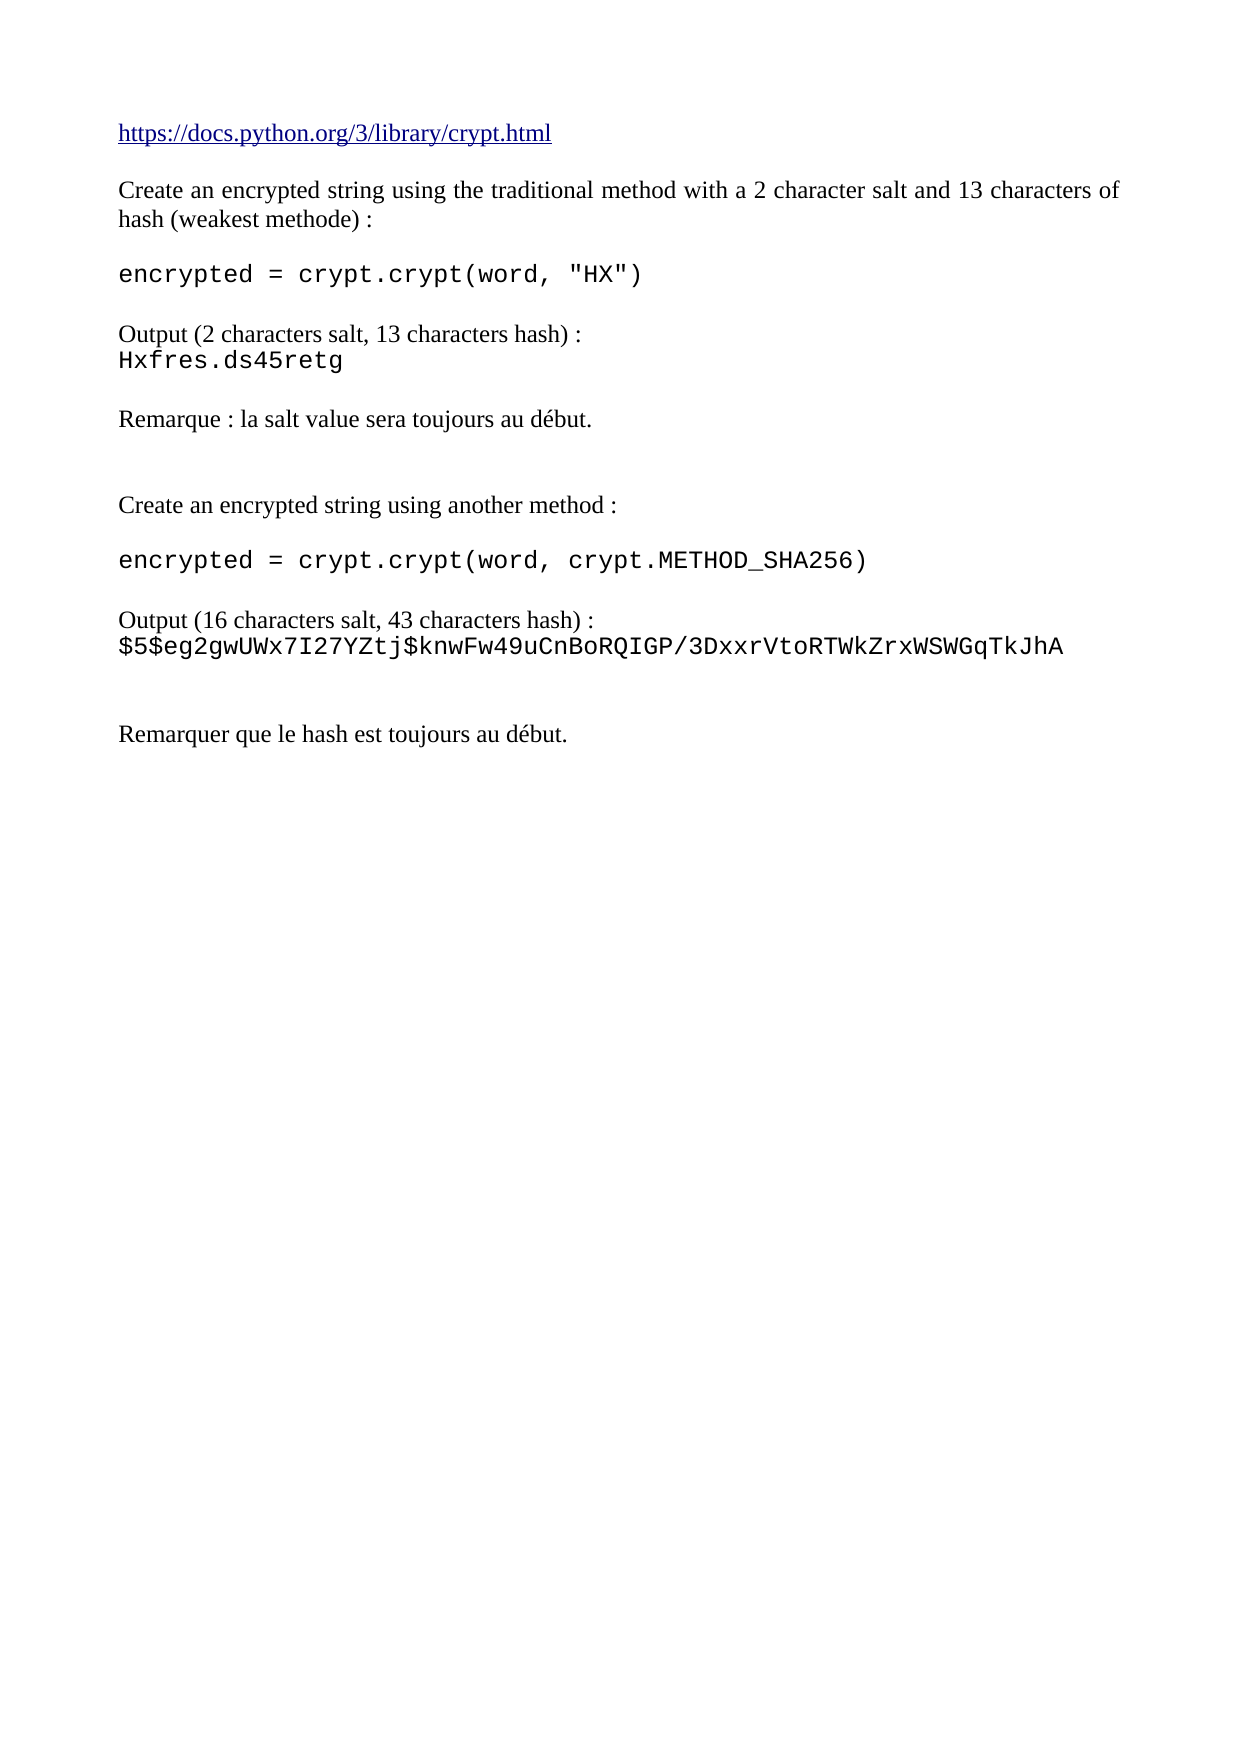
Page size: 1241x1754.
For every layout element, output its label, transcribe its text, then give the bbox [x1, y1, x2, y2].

text Output (16 characters salt, 43 characters hash) : [118, 605, 1122, 634]
text Hxfres.ds45retg [118, 348, 1122, 376]
text Output (2 characters salt, 13 characters hash) : [118, 319, 1122, 348]
text Remarque : la salt value sera toujours au début. [118, 404, 1122, 433]
text https://docs.python.org/3/library/crypt.html [118, 118, 1122, 147]
text $5$eg2gwUWx7I27YZtj$knwFw49uCnBoRQIGP/3DxxrVtoRTWkZrxWSWGqTkJhA [118, 634, 1122, 662]
text Remarquer que le hash est toujours au début. [118, 719, 1122, 748]
text encrypted = crypt.crypt(word, "HX") [118, 262, 1122, 290]
text Create an encrypted string using the traditional method with a 2 character salt and 13 characters of hash (weakest methode) : [118, 176, 1122, 233]
text encrypted = crypt.crypt(word, crypt.METHOD_SHA256) [118, 548, 1122, 576]
text Create an encrypted string using another method : [118, 491, 1122, 519]
